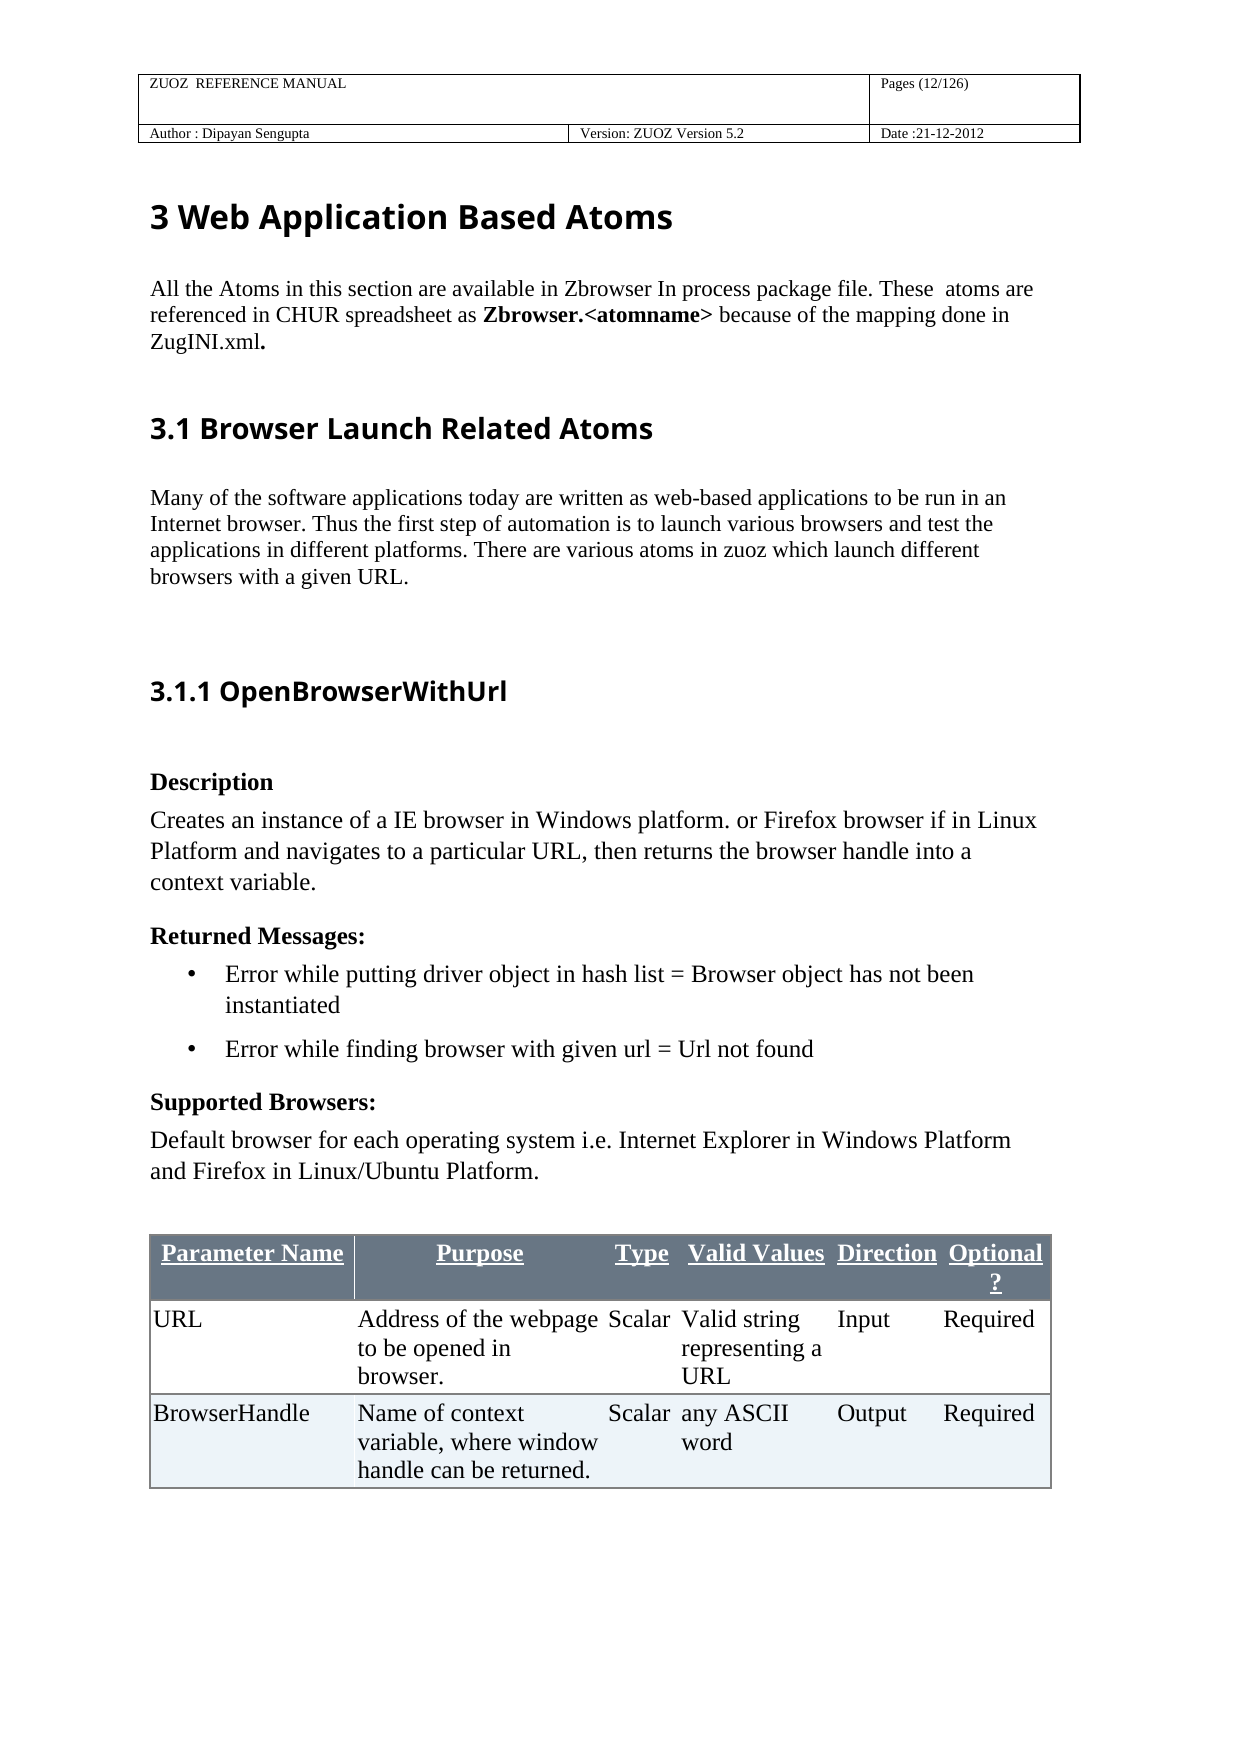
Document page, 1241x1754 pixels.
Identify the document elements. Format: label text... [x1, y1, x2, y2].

table_cell any ASCII word [678, 1395, 834, 1487]
table_cell Output [834, 1395, 940, 1487]
text Creates an instance of a IE browser in Windows platform. or Firefox browser if in Linux Platform and navigates to a particular URL, then returns the browser handle into a context variable. [150, 802, 1050, 896]
subtitle Returned Messages: [150, 921, 1050, 950]
text Default browser for each operating system i.e. Internet Explorer in Windows Platform and Firefox in Linux/Ubuntu Platform. [150, 1122, 1050, 1185]
subtitle 3.1 Browser Launch Related Atoms [150, 408, 1050, 448]
subtitle Web Application Based Atoms [150, 194, 1050, 239]
table_cell Required [940, 1395, 1050, 1487]
list Error while putting driver object in hash list = Browser object has not been instantiated [187, 956, 1050, 1019]
table_cell Required [940, 1301, 1050, 1393]
table_cell BrowserHandle [151, 1395, 354, 1487]
table_header Optional? [940, 1236, 1050, 1299]
table_cell Valid string representing a URL [678, 1301, 834, 1393]
list Error while finding browser with given url = Url not found [187, 1031, 1050, 1062]
table_header Parameter Name [151, 1236, 354, 1299]
subtitle Description [150, 767, 1050, 796]
text Many of the software applications today are written as web-based applications to be run in an Internet browser. Thus the first step of automation is to launch various browsers and test the applications in different platforms. There are various atoms in zuoz which launch different browsers with a given URL. [150, 484, 1050, 589]
table_cell URL [151, 1301, 354, 1393]
table_cell Scalar [605, 1395, 678, 1487]
text All the Atoms in this section are available in Zbrowser In process package file. These atoms are referenced in CHUR spreadsheet as Zbrowser.<atomname> because of the mapping done in ZugINI.xml. [150, 275, 1050, 354]
table_cell Address of the webpage to be opened in browser. [355, 1301, 605, 1393]
table_cell Scalar [605, 1301, 678, 1393]
subtitle 3.1.1 OpenBrowserWithUrl [150, 673, 1050, 710]
table_header Valid Values [678, 1236, 834, 1299]
table_cell Input [834, 1301, 940, 1393]
subtitle Supported Browsers: [150, 1087, 1050, 1116]
table_cell Name of context variable, where window handle can be returned. [355, 1395, 605, 1487]
table_header Type [605, 1236, 678, 1299]
table_header Direction [834, 1236, 940, 1299]
table_header Purpose [355, 1236, 605, 1299]
